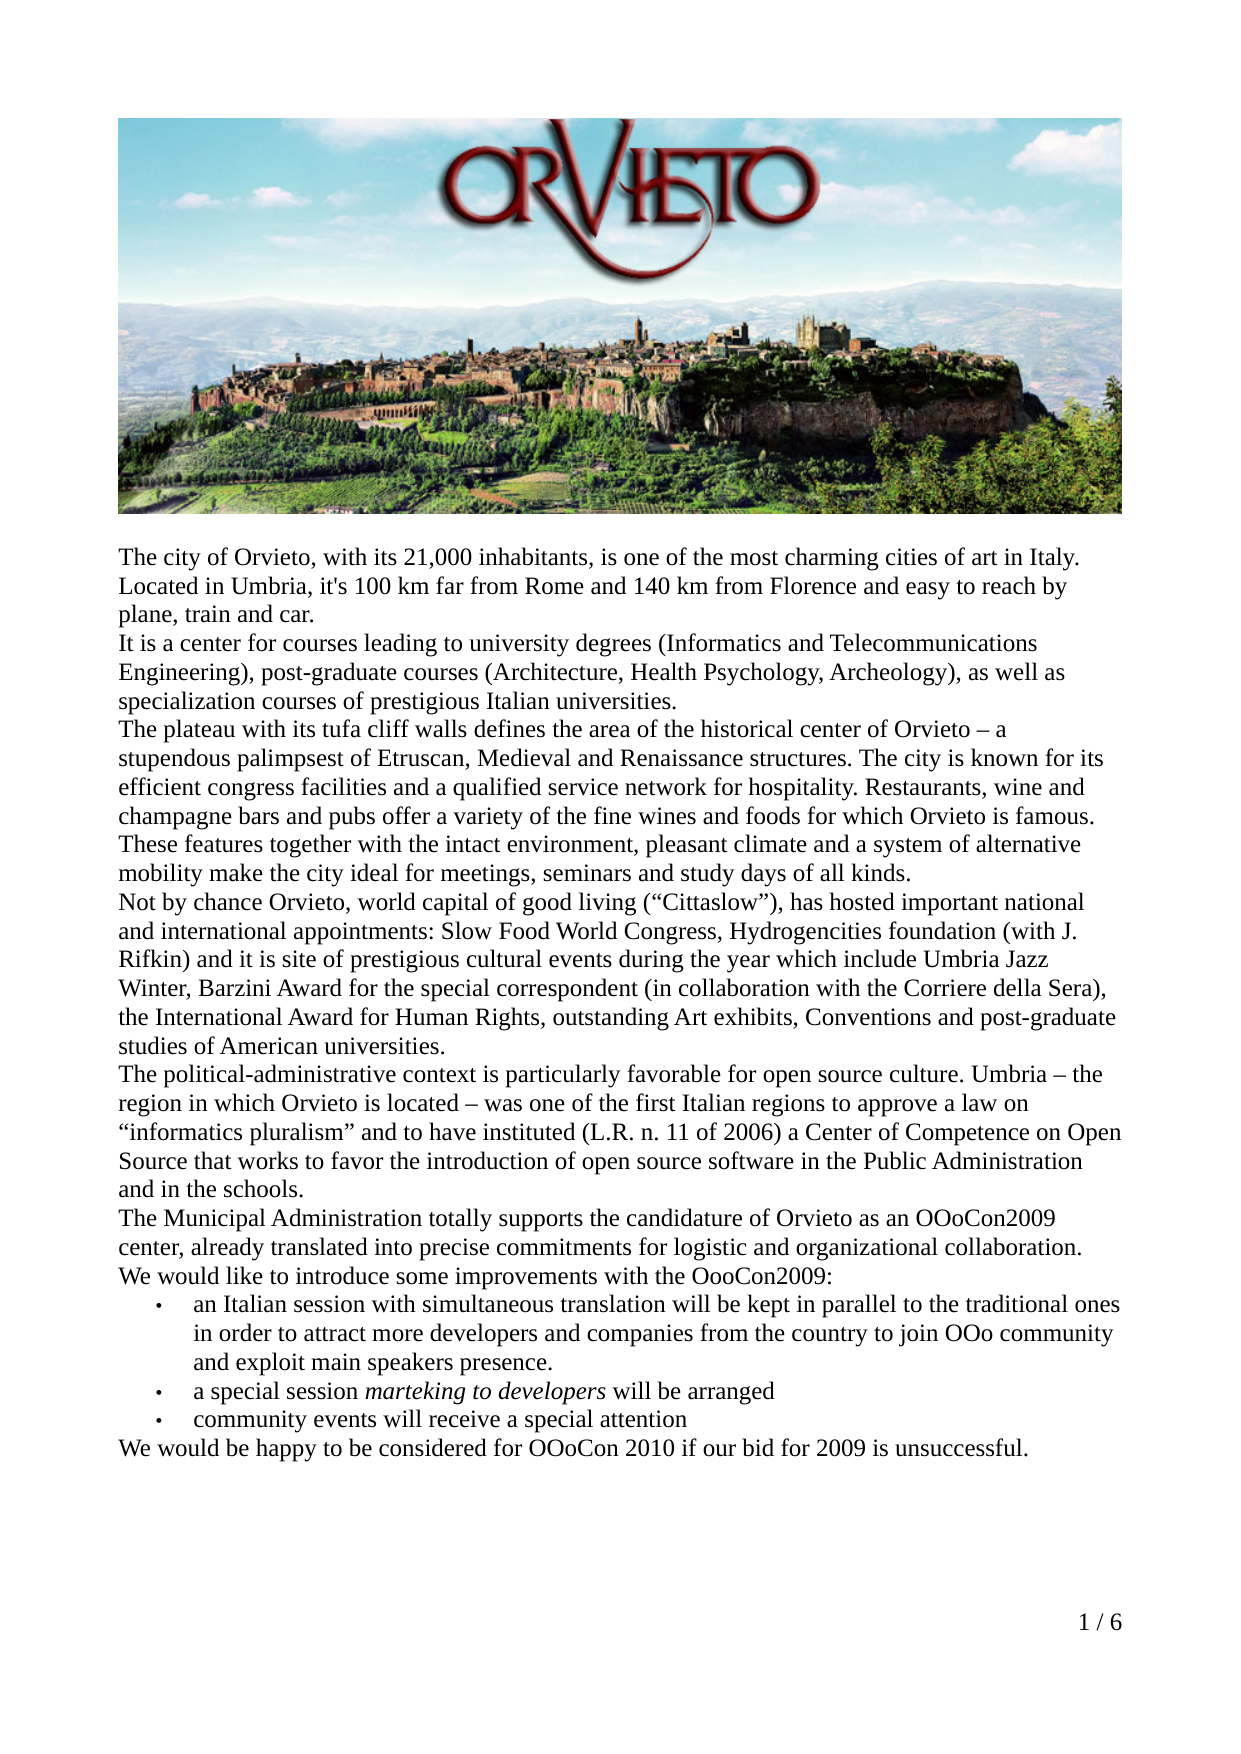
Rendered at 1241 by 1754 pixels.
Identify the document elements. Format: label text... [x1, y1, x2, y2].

text We would be happy to be considered for OOoCon 2010 if our bid for 2009 is unsuccessful. [118, 1433, 1122, 1462]
text The political-administrative context is particularly favorable for open source culture. Umbria – the region in which Orvieto is located – was one of the first Italian regions to approve a law on “informatics pluralism” and to have instituted (L.R. n. 11 of 2006) a Center of Competence on Open Source that works to favor the introduction of open source software in the Public Administration and in the schools. [118, 1059, 1122, 1203]
text It is a center for courses leading to university degrees (Informatics and Telecommunications Engineering), post-graduate courses (Architecture, Health Psychology, Archeology), as well as specialization courses of prestigious Italian universities. [118, 628, 1122, 714]
text We would like to introduce some improvements with the OooCon2009: [118, 1261, 1122, 1289]
text The city of Orvieto, with its 21,000 inhabitants, is one of the most charming cities of art in Italy. Located in Umbria, it's 100 km far from Rome and 140 km from Florence and easy to reach by plane, train and car. [118, 542, 1122, 628]
list a special session marteking to developers will be arranged [156, 1376, 1122, 1404]
list an Italian session with simultaneous translation will be kept in parallel to the traditional ones in order to attract more developers and companies from the country to join OOo community and exploit main speakers presence. [156, 1289, 1122, 1376]
list community events will receive a special attention [156, 1404, 1122, 1433]
text The Municipal Administration totally supports the candidature of Orvieto as an OOoCon2009 center, already translated into precise commitments for logistic and organizational collaboration. [118, 1203, 1122, 1261]
text The plateau with its tufa cliff walls defines the area of the historical center of Orvieto – a stupendous palimpsest of Etruscan, Medieval and Renaissance structures. The city is known for its efficient congress facilities and a qualified service network for hospitality. Restaurants, wine and champagne bars and pubs offer a variety of the fine wines and foods for which Orvieto is famous. These features together with the intact environment, pleasant climate and a system of alternative mobility make the city ideal for meetings, seminars and study days of all kinds. [118, 714, 1122, 887]
text Not by chance Orvieto, world capital of good living (“Cittaslow”), has hosted important national and international appointments: Slow Food World Congress, Hydrogencities foundation (with J. Rifkin) and it is site of prestigious cultural events during the year which include Umbria Jazz Winter, Barzini Award for the special correspondent (in collaboration with the Corriere della Sera), the International Award for Human Rights, outstanding Art exhibits, Conventions and post-graduate studies of American universities. [118, 887, 1122, 1059]
picture [118, 118, 1122, 514]
